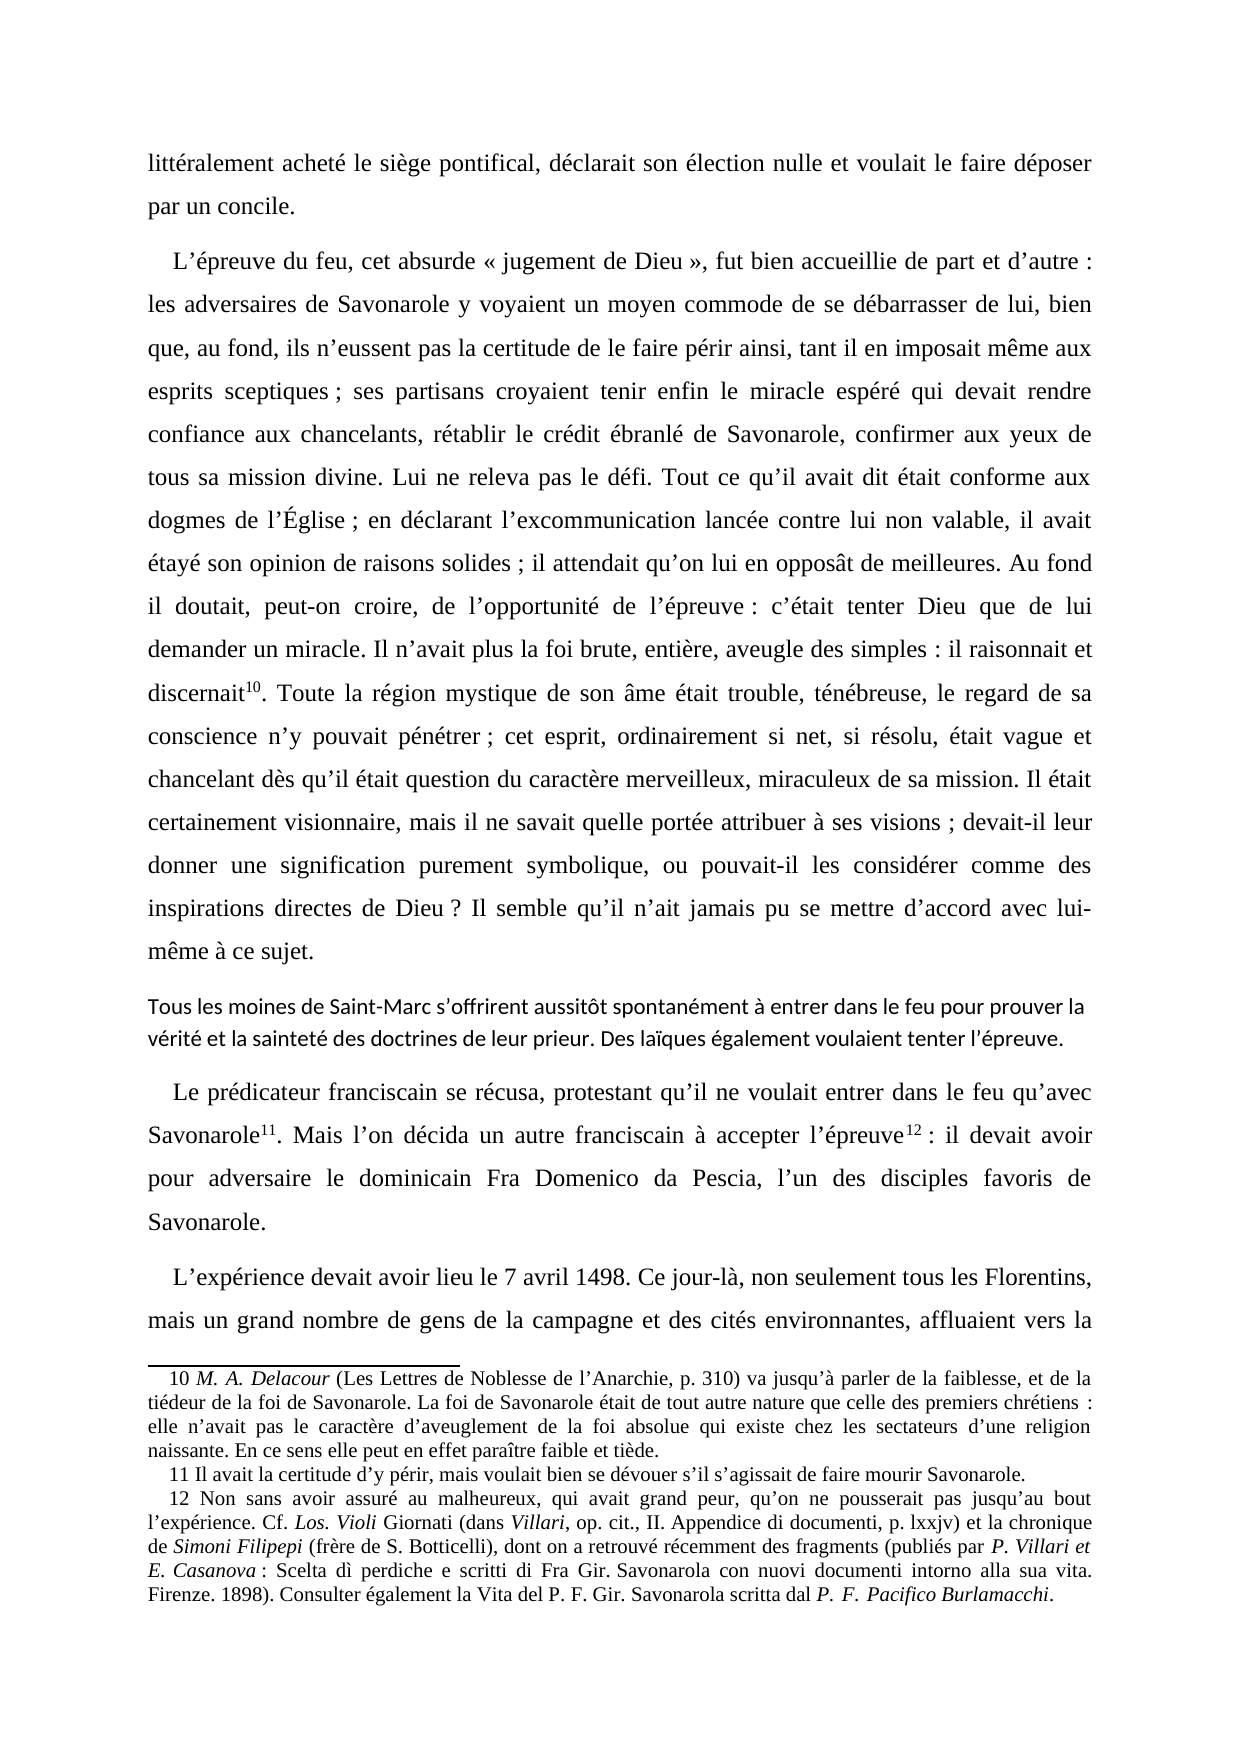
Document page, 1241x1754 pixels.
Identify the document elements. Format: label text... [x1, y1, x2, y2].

text L’épreuve du feu, cet absurde « jugement de Dieu », fut bien accueillie de part et d’autre : les adversaires de Savonarole y voyaient un moyen commode de se débarrasser de lui, bien que, au fond, ils n’eussent pas la certitude de le faire périr ainsi, tant il en imposait même aux esprits sceptiques ; ses partisans croyaient tenir enfin le miracle espéré qui devait rendre confiance aux chancelants, rétablir le crédit ébranlé de Savonarole, confirmer aux yeux de tous sa mission divine. Lui ne releva pas le défi. Tout ce qu’il avait dit était conforme aux dogmes de l’Église ; en déclarant l’excommunication lancée contre lui non valable, il avait étayé son opinion de raisons solides ; il attendait qu’on lui en opposât de meilleures. Au fond il doutait, peut-on croire, de l’opportunité de l’épreuve : c’était tenter Dieu que de lui demander un miracle. Il n’avait plus la foi brute, entière, aveugle des simples : il raisonnait et discernait. Toute la région mystique de son âme était trouble, ténébreuse, le regard de sa conscience n’y pouvait pénétrer ; cet esprit, ordinairement si net, si résolu, était vague et chancelant dès qu’il était question du caractère merveilleux, miraculeux de sa mission. Il était certainement visionnaire, mais il ne savait quelle portée attribuer à ses visions ; devait-il leur donner une signification purement symbolique, ou pouvait-il les considérer comme des inspirations directes de Dieu ? Il semble qu’il n’ait jamais pu se mettre d’accord avec lui-même à ce sujet. [148, 246, 1093, 965]
text Tous les moines de Saint-Marc s’offrirent aussitôt spontanément à entrer dans le feu pour prouver la vérité et la sainteté des doctrines de leur prieur. Des laïques également voulaient tenter l’épreuve. [148, 992, 1093, 1052]
text Il avait la certitude d’y périr, mais voulait bien se dévouer s’il s’agissait de faire mourir Savonarole. [148, 1462, 1093, 1486]
text L’expérience devait avoir lieu le 7 avril 1498. Ce jour-là, non seulement tous les Florentins, mais un grand nombre de gens de la campagne et des cités environnantes, affluaient vers la [148, 1262, 1093, 1334]
text Non sans avoir assuré au malheureux, qui avait grand peur, qu’on ne pousserait pas jusqu’au bout l’expérience. Cf. Los. Violi Giornati (dans Villari, op. cit., II. Appendice di documenti, p. lxxjv) et la chronique de Simoni Filipepi (frère de S. Botticelli), dont on a retrouvé récemment des fragments (publiés par P. Villari et E. Casanova : Scelta dì perdiche e scritti di Fra Gir. Savonarola con nuovi documenti intorno alla sua vita. Firenze. 1898). Consulter également la Vita del P. F. Gir. Savonarola scritta dal P. F. Pacifico Burlamacchi. [148, 1486, 1093, 1606]
text M. A. Delacour (Les Lettres de Noblesse de l’Anarchie, p. 310) va jusqu’à parler de la faiblesse, et de la tiédeur de la foi de Savonarole. La foi de Savonarole était de tout autre nature que celle des premiers chrétiens : elle n’avait pas le caractère d’aveuglement de la foi absolue qui existe chez les sectateurs d’une religion naissante. En ce sens elle peut en effet paraître faible et tiède. [148, 1366, 1093, 1462]
text Le prédicateur franciscain se récusa, protestant qu’il ne voulait entrer dans le feu qu’avec Savonarole. Mais l’on décida un autre franciscain à accepter l’épreuve : il devait avoir pour adversaire le dominicain Fra Domenico da Pescia, l’un des disciples favoris de Savonarole. [148, 1077, 1093, 1235]
text littéralement acheté le siège pontifical, déclarait son élection nulle et voulait le faire déposer par un concile. [148, 148, 1093, 219]
